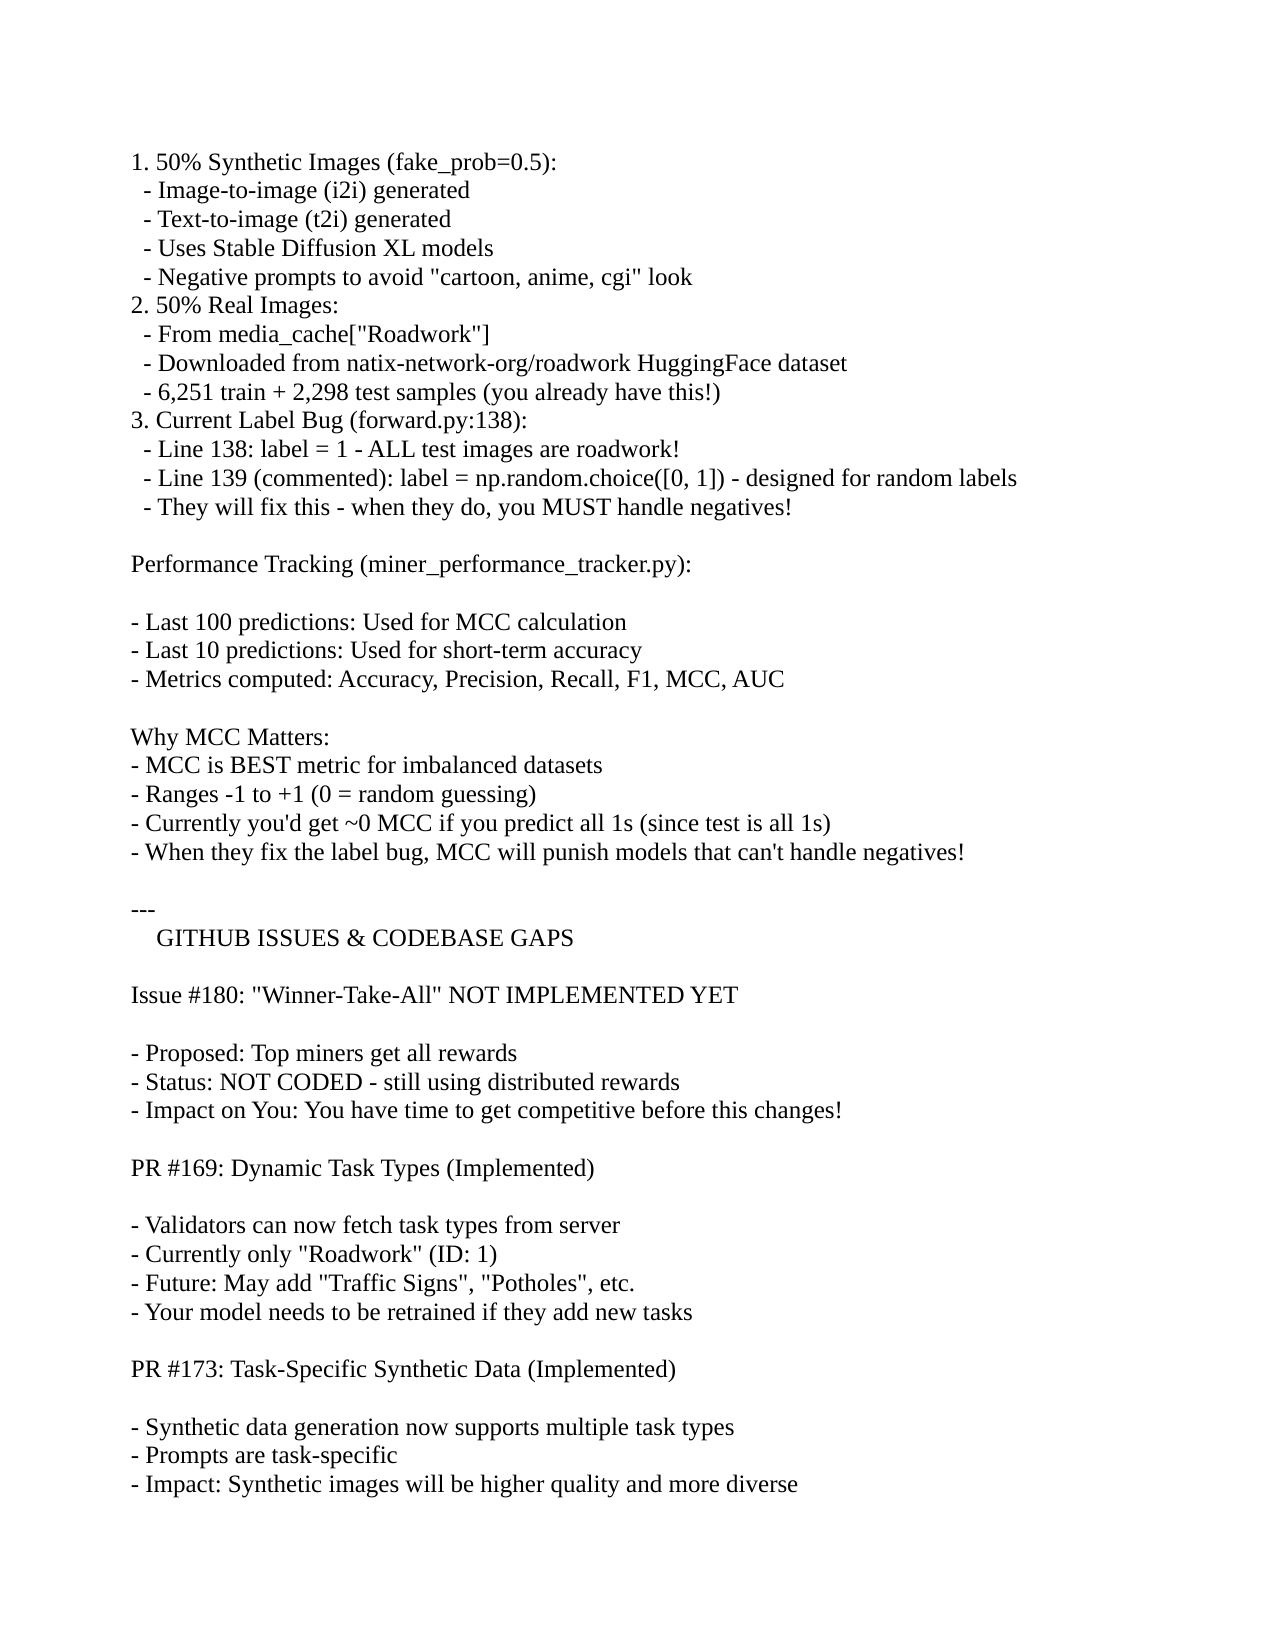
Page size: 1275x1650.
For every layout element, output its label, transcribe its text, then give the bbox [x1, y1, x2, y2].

text PR #173: Task-Specific Synthetic Data (Implemented) [118, 1354, 1157, 1383]
text Performance Tracking (miner_performance_tracker.py): [118, 549, 1157, 578]
text - Currently only "Roadwork" (ID: 1) [118, 1239, 1157, 1268]
text - Impact: Synthetic images will be higher quality and more diverse [118, 1469, 1157, 1498]
text - Synthetic data generation now supports multiple task types [118, 1412, 1157, 1441]
text 3. Current Label Bug (forward.py:138): [118, 406, 1157, 434]
text - Downloaded from natix-network-org/roadwork HuggingFace dataset [118, 348, 1157, 377]
text - Last 100 predictions: Used for MCC calculation [118, 607, 1157, 636]
text PR #169: Dynamic Task Types (Implemented) [118, 1153, 1157, 1182]
text 🚨 GITHUB ISSUES & CODEBASE GAPS [118, 923, 1157, 952]
text - Line 138: label = 1 - ALL test images are roadwork! [118, 434, 1157, 463]
text - Line 139 (commented): label = np.random.choice([0, 1]) - designed for random labels [118, 463, 1157, 492]
text - From media_cache["Roadwork"] [118, 319, 1157, 348]
text - 6,251 train + 2,298 test samples (you already have this!) [118, 377, 1157, 406]
text - Last 10 predictions: Used for short-term accuracy [118, 636, 1157, 664]
text - Impact on You: You have time to get competitive before this changes! [118, 1096, 1157, 1124]
text - Negative prompts to avoid "cartoon, anime, cgi" look [118, 262, 1157, 291]
text - They will fix this - when they do, you MUST handle negatives! [118, 492, 1157, 521]
text - Proposed: Top miners get all rewards [118, 1038, 1157, 1067]
text Why MCC Matters: [118, 722, 1157, 751]
text - Text-to-image (t2i) generated [118, 204, 1157, 233]
text 2. 50% Real Images: [118, 291, 1157, 319]
text - MCC is BEST metric for imbalanced datasets [118, 751, 1157, 779]
text - Prompts are task-specific [118, 1441, 1157, 1469]
text - Validators can now fetch task types from server [118, 1211, 1157, 1239]
text - Uses Stable Diffusion XL models [118, 233, 1157, 262]
text --- [118, 894, 1157, 923]
text - When they fix the label bug, MCC will punish models that can't handle negatives! [118, 837, 1157, 866]
text - Status: NOT CODED - still using distributed rewards [118, 1067, 1157, 1096]
text - Image-to-image (i2i) generated [118, 176, 1157, 204]
text - Your model needs to be retrained if they add new tasks [118, 1297, 1157, 1326]
text - Future: May add "Traffic Signs", "Potholes", etc. [118, 1268, 1157, 1297]
text - Ranges -1 to +1 (0 = random guessing) [118, 779, 1157, 808]
text - Metrics computed: Accuracy, Precision, Recall, F1, MCC, AUC [118, 664, 1157, 693]
text Issue #180: "Winner-Take-All" NOT IMPLEMENTED YET ✅ [118, 981, 1157, 1009]
text - Currently you'd get ~0 MCC if you predict all 1s (since test is all 1s) [118, 808, 1157, 837]
text 1. 50% Synthetic Images (fake_prob=0.5): [118, 147, 1157, 176]
